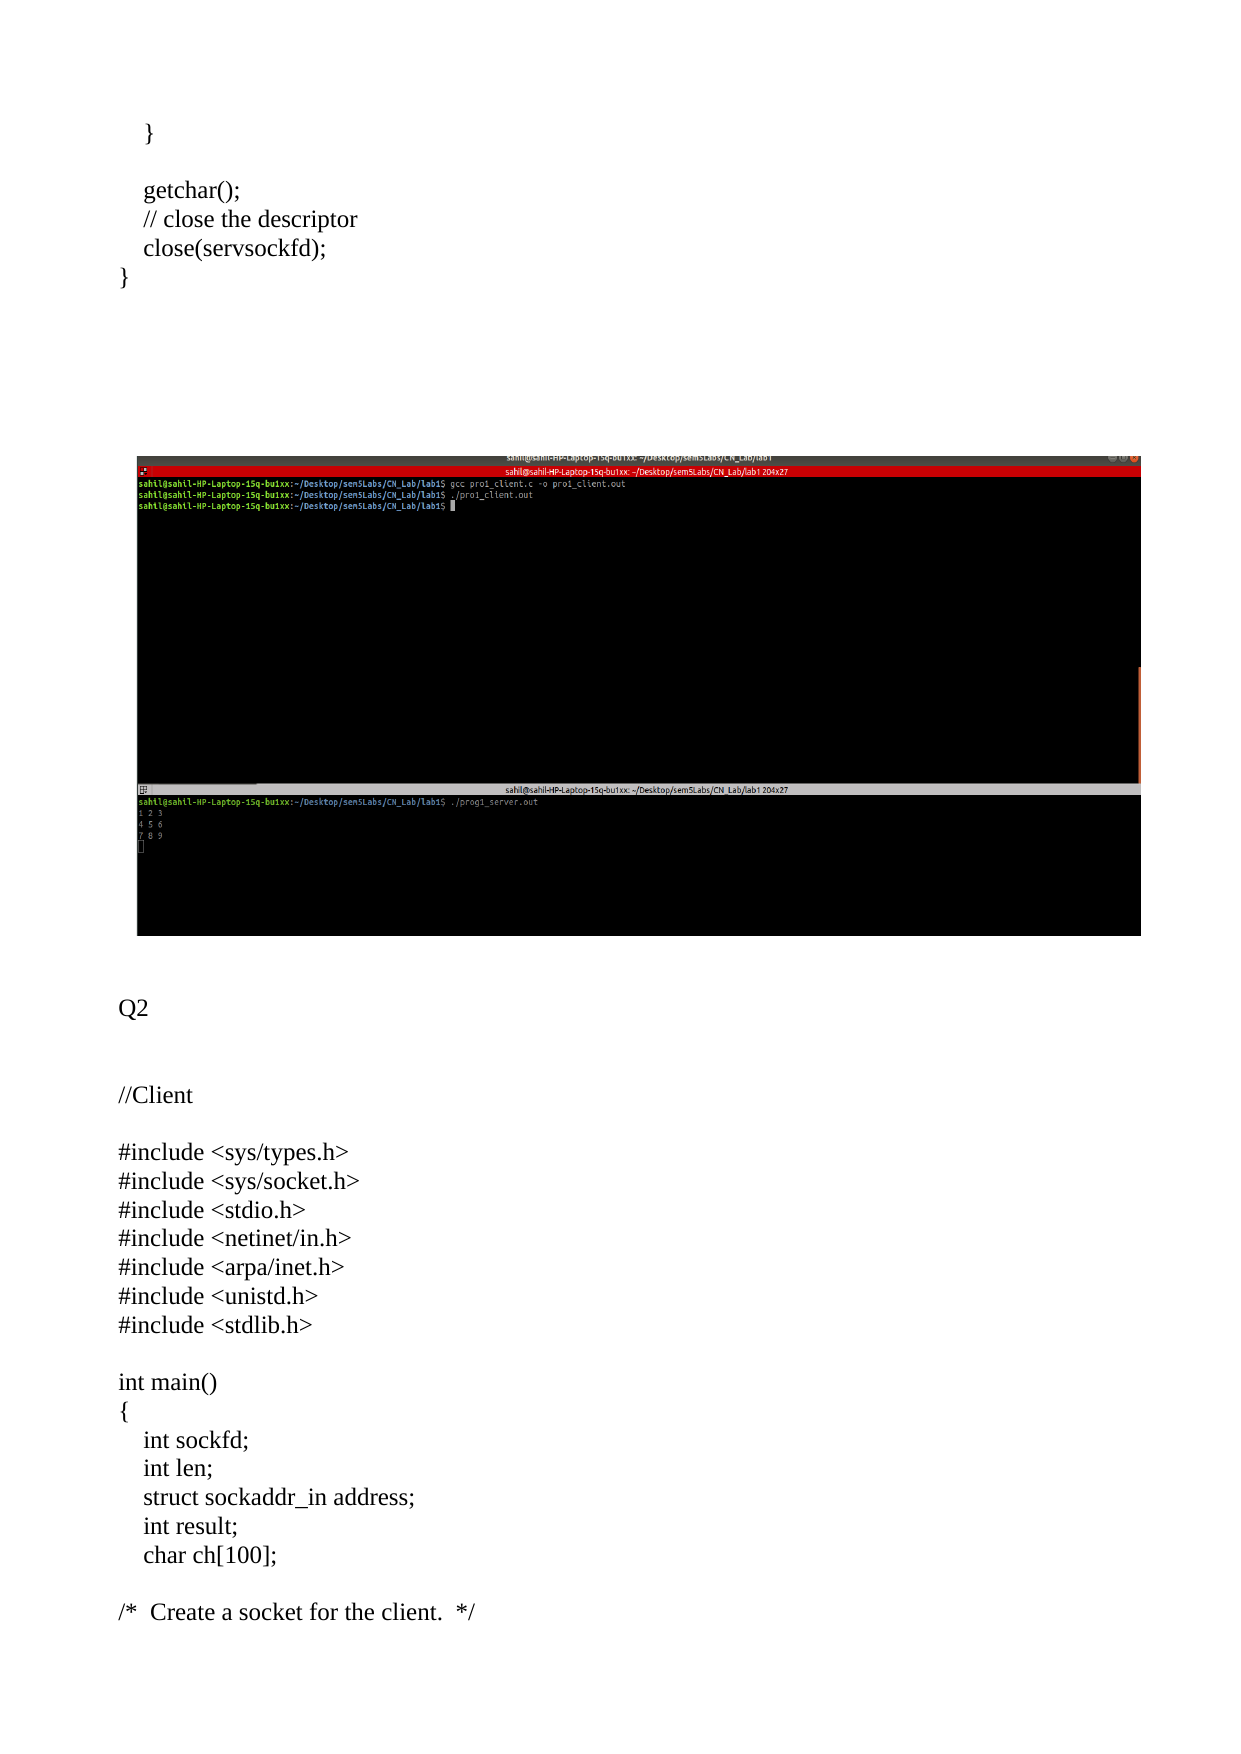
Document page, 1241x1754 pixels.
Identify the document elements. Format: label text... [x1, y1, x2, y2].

text #include <stdlib.h> [118, 1310, 1122, 1338]
text #include <unistd.h> [118, 1281, 1122, 1310]
text #include <stdio.h> [118, 1195, 1122, 1223]
text #include <sys/socket.h> [118, 1166, 1122, 1195]
text struct sockaddr_in address; [118, 1482, 1122, 1511]
text { [118, 1396, 1122, 1425]
text close(servsockfd); [118, 233, 1122, 262]
text //Client [118, 1080, 1122, 1108]
text #include <sys/types.h> [118, 1137, 1122, 1166]
text int len; [118, 1453, 1122, 1482]
text int main() [118, 1367, 1122, 1396]
text int result; [118, 1511, 1122, 1540]
text getchar(); [118, 176, 1122, 204]
text #include <netinet/in.h> [118, 1223, 1122, 1252]
text /* Create a socket for the client. */ [118, 1597, 1122, 1626]
text int sockfd; [118, 1425, 1122, 1453]
text } [118, 118, 1122, 147]
text char ch[100]; [118, 1540, 1122, 1568]
text #include <arpa/inet.h> [118, 1252, 1122, 1281]
picture [136, 456, 1141, 936]
text // close the descriptor [118, 204, 1122, 233]
text } [118, 262, 1122, 291]
text Q2 [118, 993, 1122, 1022]
